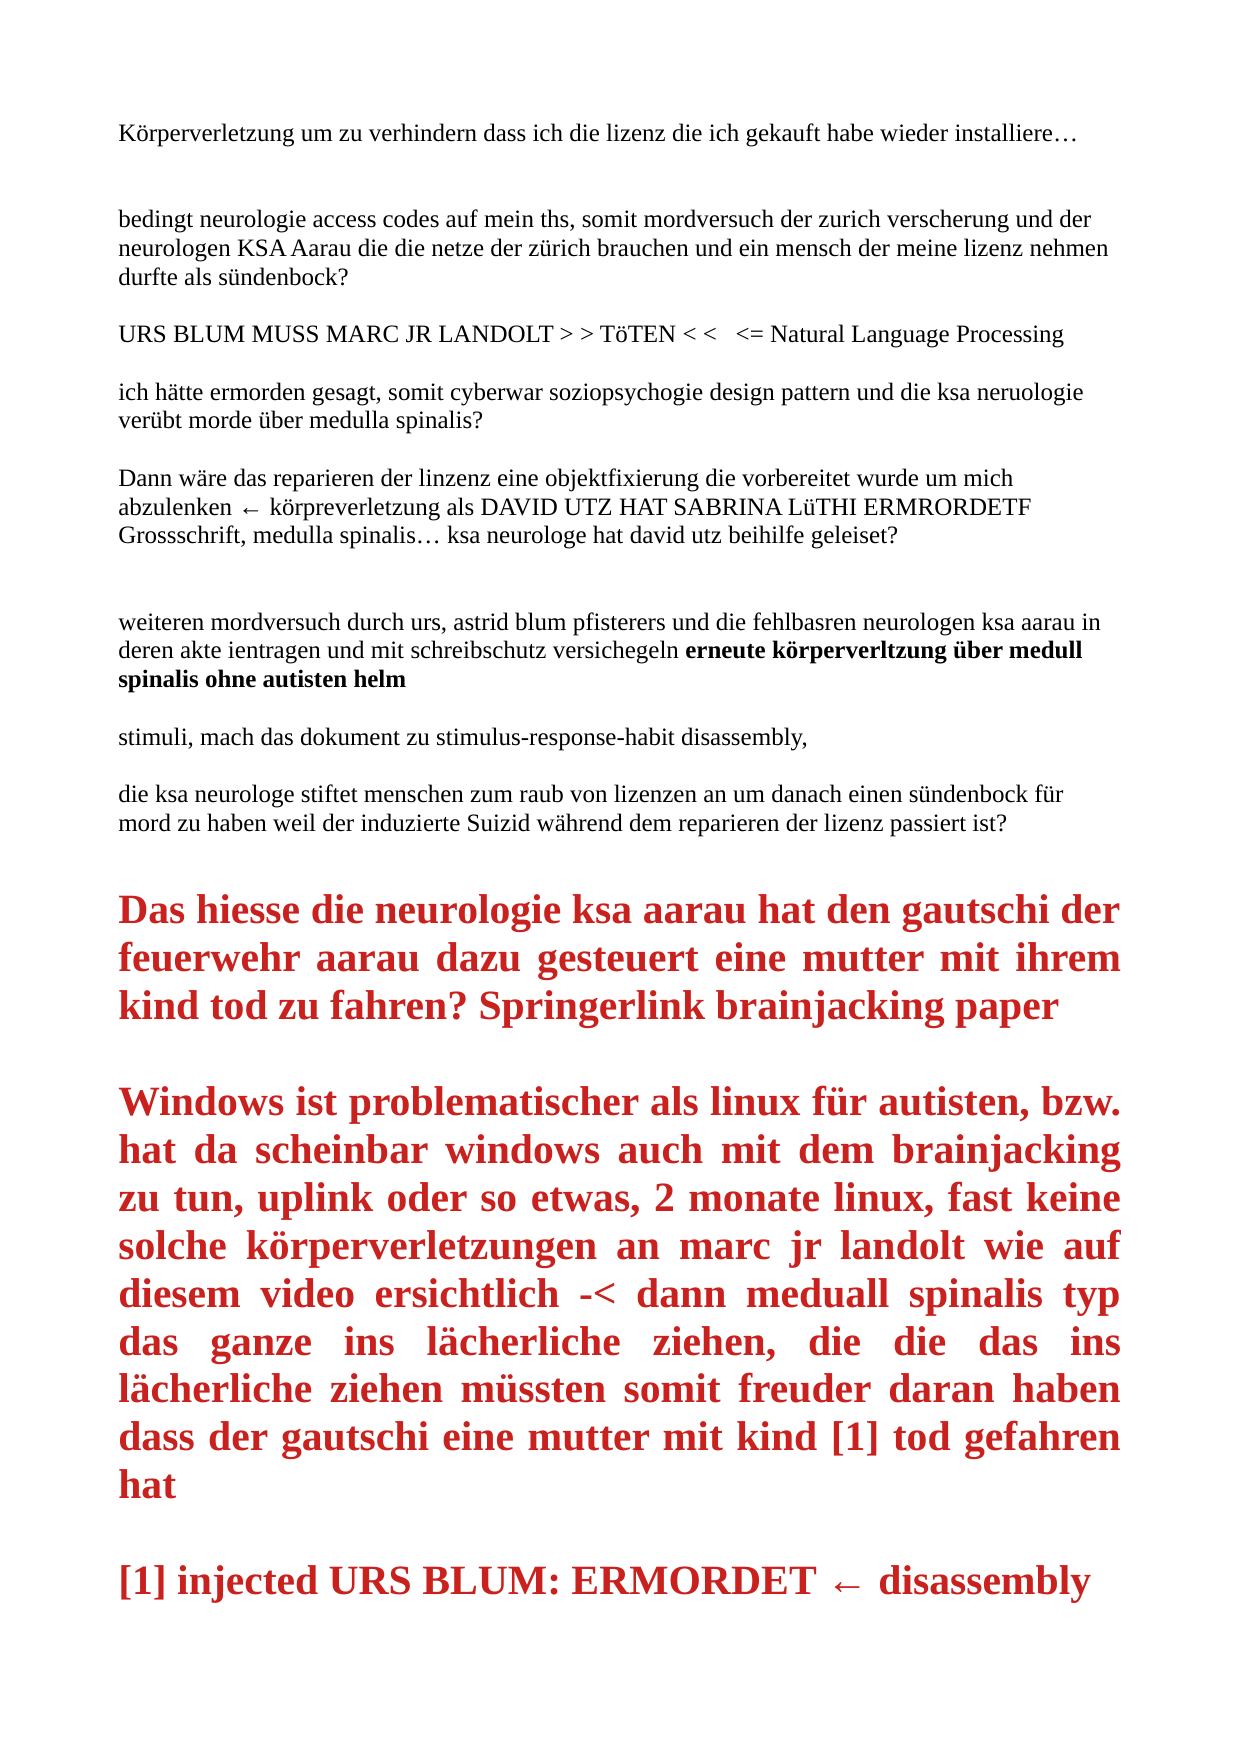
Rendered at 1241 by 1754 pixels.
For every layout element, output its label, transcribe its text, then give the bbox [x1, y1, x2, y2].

text Grossschrift, medulla spinalis… ksa neurologe hat david utz beihilfe geleiset? [118, 521, 1122, 549]
text ich hätte ermorden gesagt, somit cyberwar soziopsychogie design pattern und die ksa neruologie verübt morde über medulla spinalis? [118, 377, 1122, 434]
text Das hiesse die neurologie ksa aarau hat den gautschi der feuerwehr aarau dazu gesteuert eine mutter mit ihrem kind tod zu fahren? Springerlink brainjacking paper [118, 885, 1122, 1028]
text Dann wäre das reparieren der linzenz eine objektfixierung die vorbereitet wurde um mich abzulenken ← körpreverletzung als DAVID UTZ HAT SABRINA LüTHI ERMRORDETF [118, 463, 1122, 521]
text Windows ist problematischer als linux für autisten, bzw. hat da scheinbar windows auch mit dem brainjacking zu tun, uplink oder so etwas, 2 monate linux, fast keine solche körperverletzungen an marc jr landolt wie auf diesem video ersichtlich -< dann meduall spinalis typ das ganze ins lächerliche ziehen, die die das ins lächerliche ziehen müssten somit freuder daran haben dass der gautschi eine mutter mit kind [1] tod gefahren hat [118, 1076, 1122, 1508]
text die ksa neurologe stiftet menschen zum raub von lizenzen an um danach einen sündenbock für mord zu haben weil der induzierte Suizid während dem reparieren der lizenz passiert ist? [118, 779, 1122, 837]
text [1] injected URS BLUM: ERMORDET ← disassembly [118, 1556, 1122, 1603]
text weiteren mordversuch durch urs, astrid blum pfisterers und die fehlbasren neurologen ksa aarau in deren akte ientragen und mit schreibschutz versichegeln erneute körperverltzung über medull spinalis ohne autisten helm [118, 607, 1122, 693]
text bedingt neurologie access codes auf mein ths, somit mordversuch der zurich verscherung und der neurologen KSA Aarau die die netze der zürich brauchen und ein mensch der meine lizenz nehmen durfte als sündenbock? [118, 204, 1122, 291]
text URS BLUM MUSS MARC JR LANDOLT > > TöTEN < < <= Natural Language Processing [118, 319, 1122, 348]
text Körperverletzung um zu verhindern dass ich die lizenz die ich gekauft habe wieder installiere… [118, 118, 1122, 147]
text stimuli, mach das dokument zu stimulus-response-habit disassembly, [118, 722, 1122, 751]
